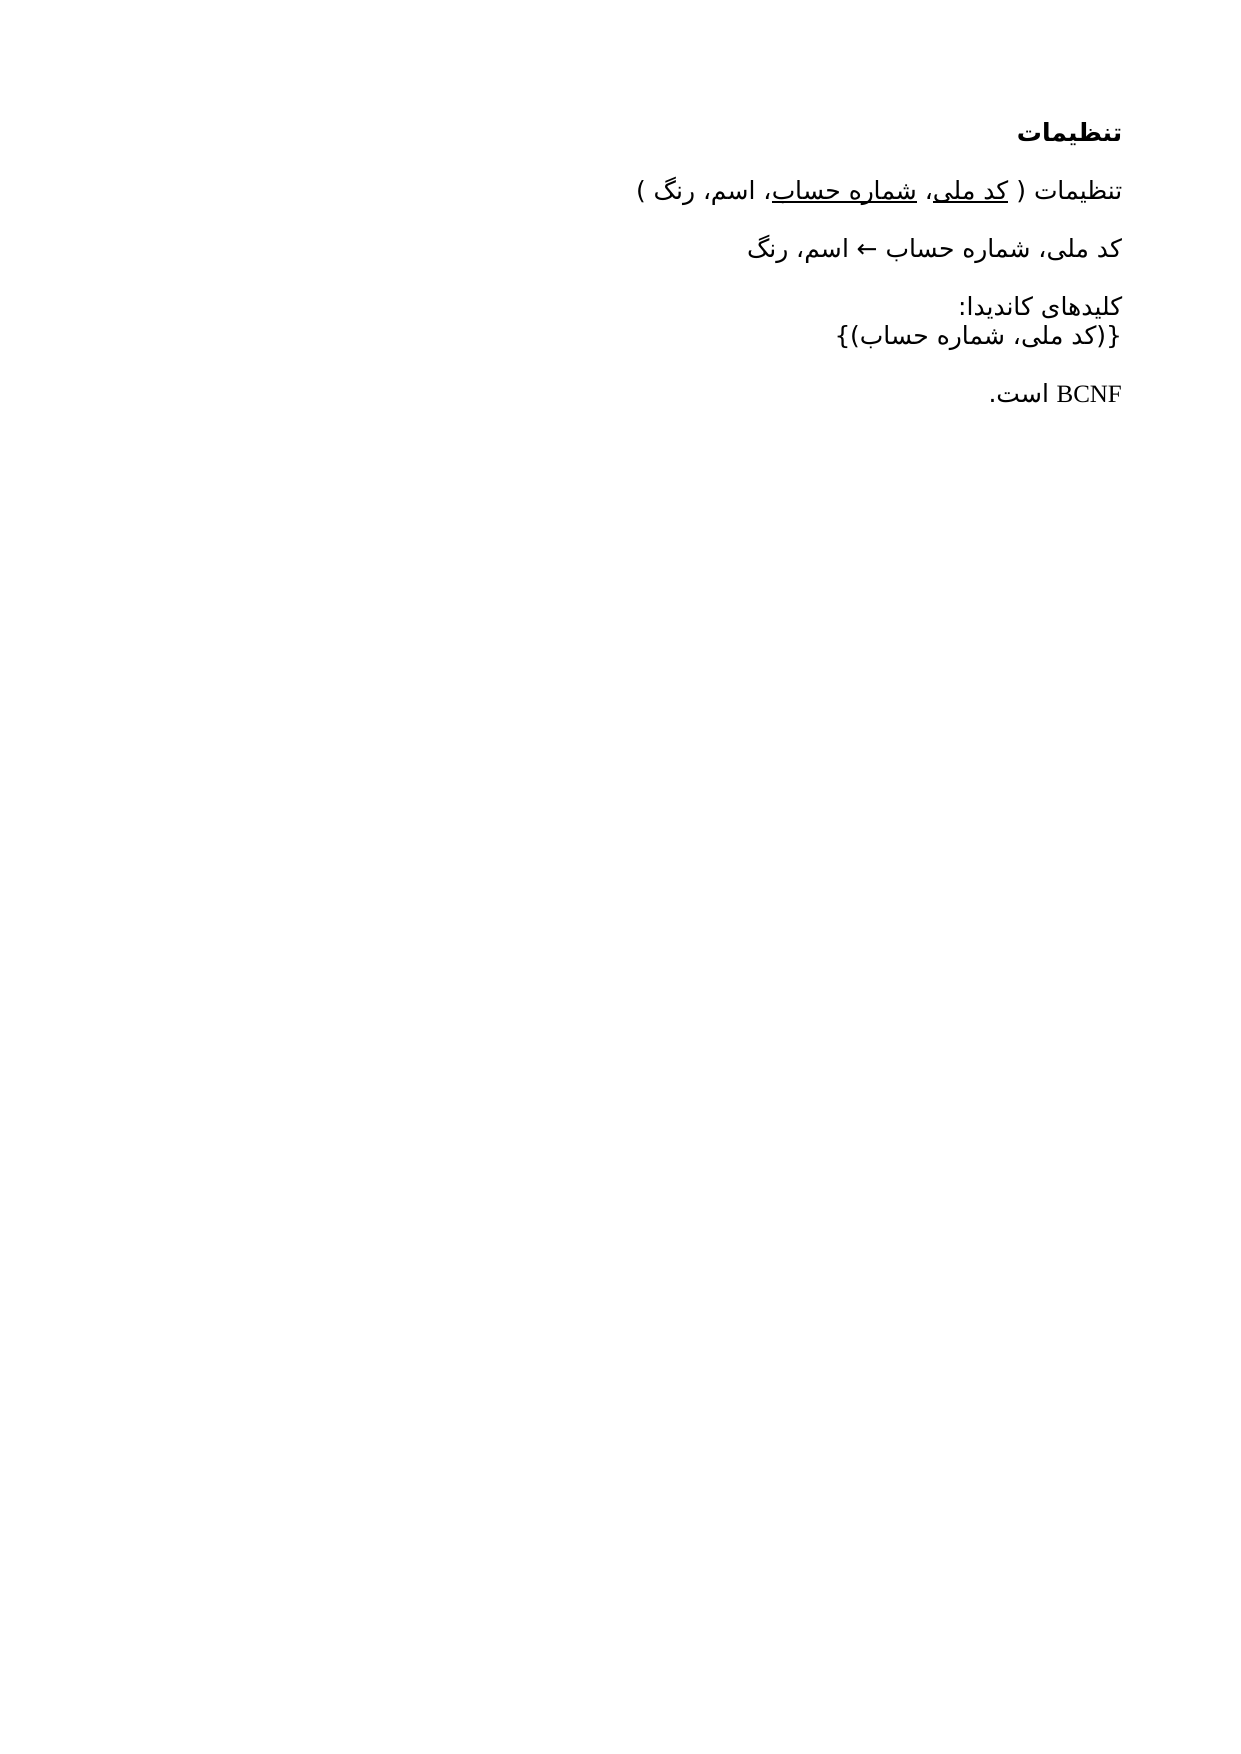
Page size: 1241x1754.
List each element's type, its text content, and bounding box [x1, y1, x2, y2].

text کد ملی، شماره حساب ← اسم، رنگ [118, 234, 1122, 263]
text BCNF است. [118, 379, 1122, 408]
text کلید‌های کاندیدا: [118, 292, 1122, 321]
text {(کد ملی، شماره حساب)} [118, 321, 1122, 350]
text تنظیمات [118, 118, 1122, 147]
text تنظیمات ( کد ملی، شماره حساب، اسم، رنگ ) [118, 176, 1122, 205]
